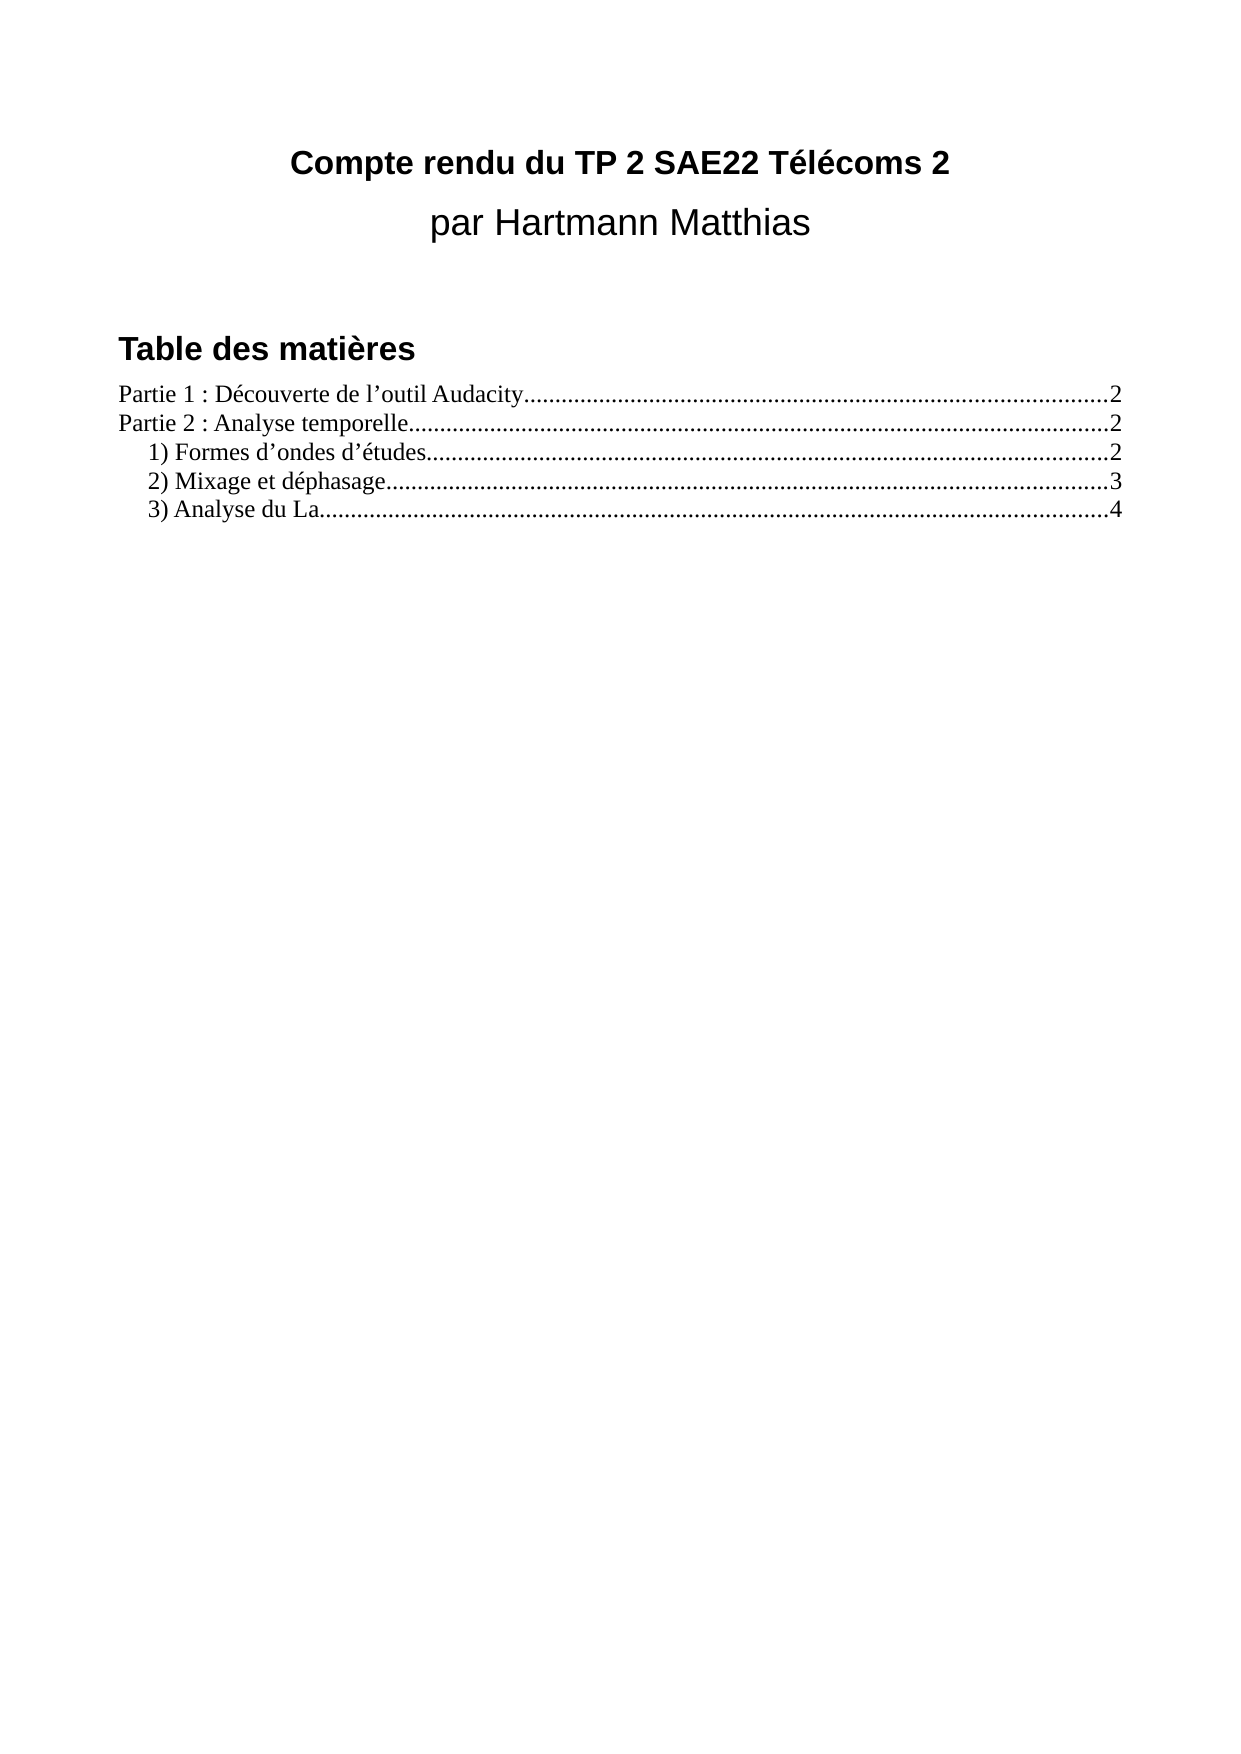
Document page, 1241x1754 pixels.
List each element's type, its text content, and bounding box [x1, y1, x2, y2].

text Partie 1 : Découverte de l’outil Audacity 2 [118, 379, 1122, 408]
subtitle Table des matières [118, 328, 1122, 367]
text 3) Analyse du La 4 [148, 494, 1122, 523]
subtitle par Hartmann Matthias [118, 200, 1122, 243]
text 1) Formes d’ondes d’études 2 [148, 437, 1122, 466]
text Compte rendu du TP 2 SAE22 Télécoms 2 [118, 143, 1122, 182]
text 2) Mixage et déphasage 3 [148, 466, 1122, 494]
text Partie 2 : Analyse temporelle 2 [118, 408, 1122, 437]
